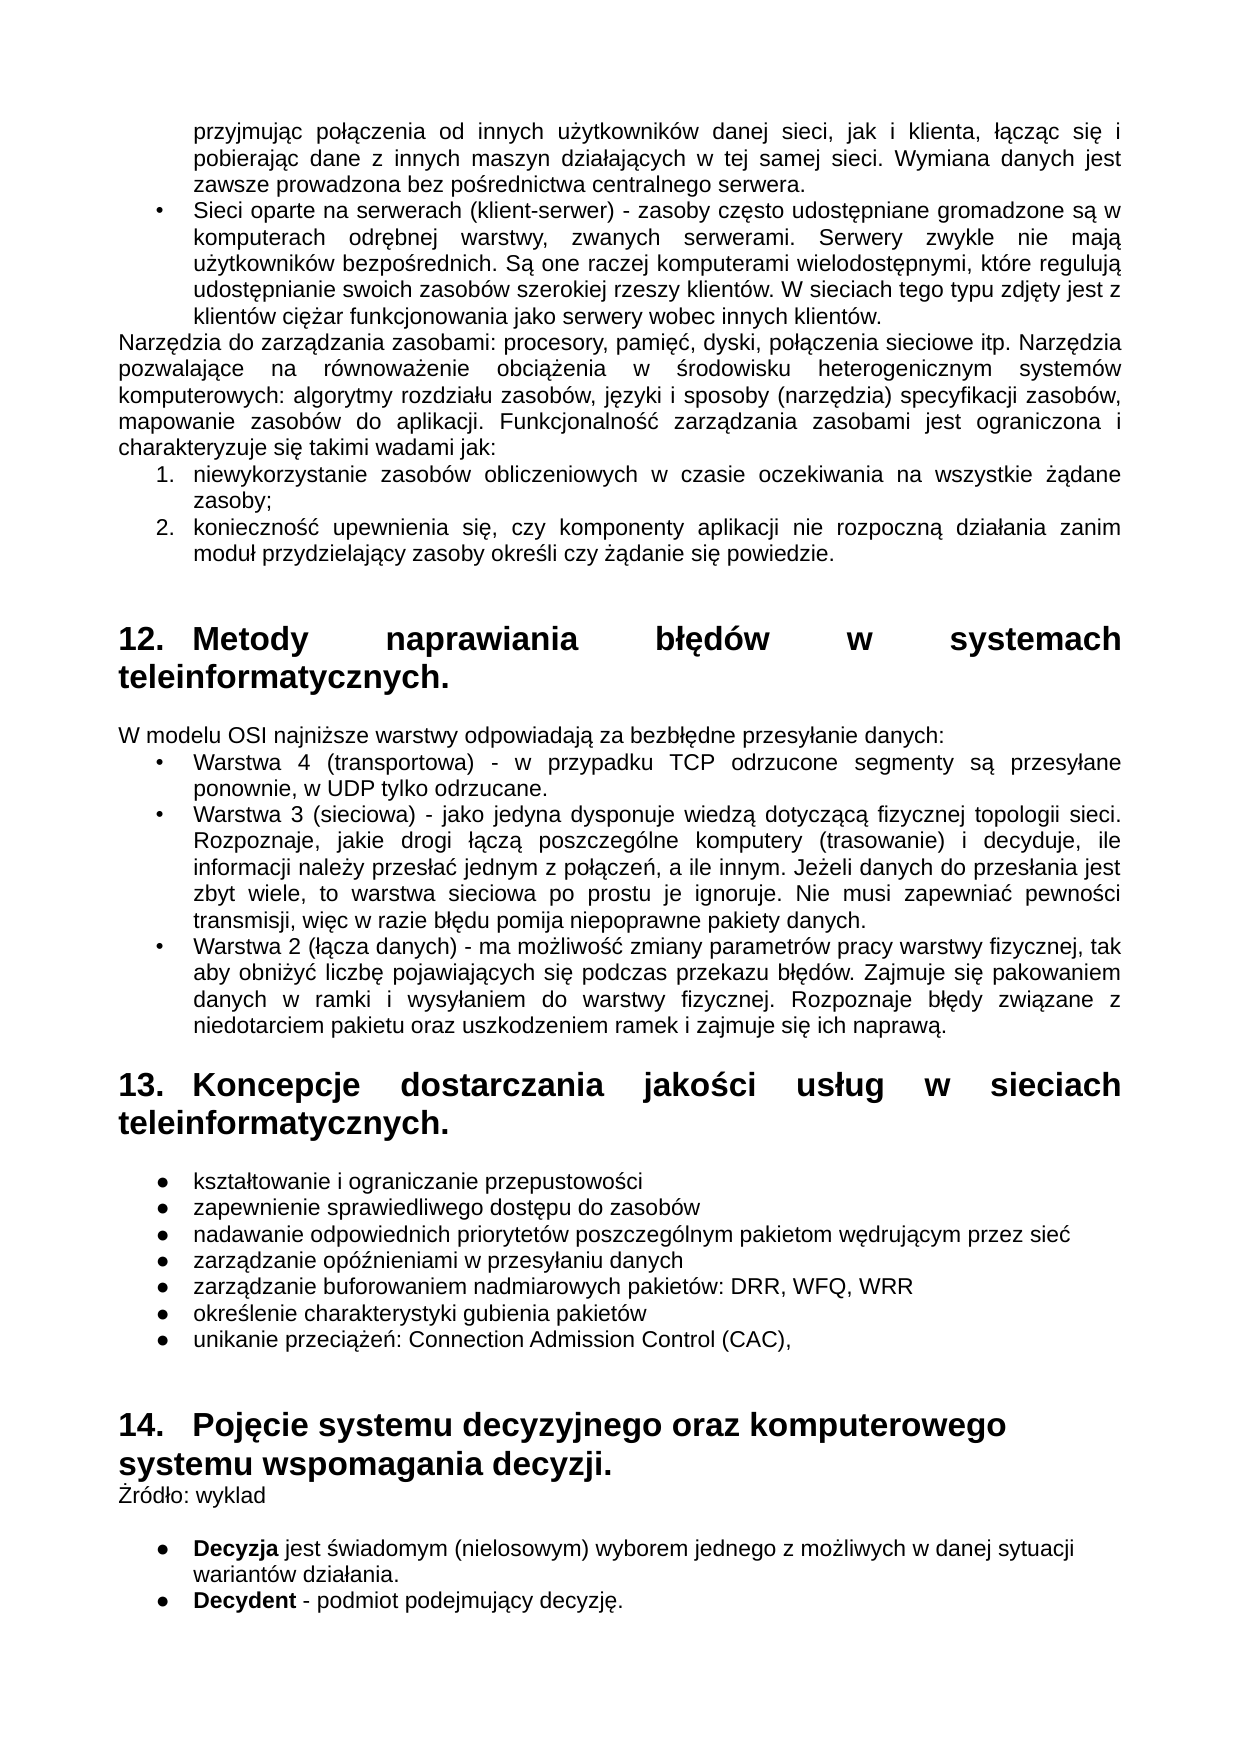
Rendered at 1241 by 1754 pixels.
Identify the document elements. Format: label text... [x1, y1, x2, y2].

list Warstwa 2 (łącza danych) - ma możliwość zmiany parametrów pracy warstwy fizycznej, tak aby obniżyć liczbę pojawiających się podczas przekazu błędów. Zajmuje się pakowaniem danych w ramki i wysyłaniem do warstwy fizycznej. Rozpoznaje błędy związane z niedotarciem pakietu oraz uszkodzeniem ramek i zajmuje się ich naprawą. [156, 933, 1122, 1038]
list przyjmując połączenia od innych użytkowników danej sieci, jak i klienta, łącząc się i pobierając dane z innych maszyn działających w tej samej sieci. Wymiana danych jest zawsze prowadzona bez pośrednictwa centralnego serwera. [156, 118, 1122, 197]
list unikanie przeciążeń: Connection Admission Control (CAC), [156, 1326, 1122, 1352]
list Warstwa 3 (sieciowa) - jako jedyna dysponuje wiedzą dotyczącą fizycznej topologii sieci. Rozpoznaje, jakie drogi łączą poszczególne komputery (trasowanie) i decyduje, ile informacji należy przesłać jednym z połączeń, a ile innym. Jeżeli danych do przesłania jest zbyt wiele, to warstwa sieciowa po prostu je ignoruje. Nie musi zapewniać pewności transmisji, więc w razie błędu pomija niepoprawne pakiety danych. [156, 801, 1122, 933]
list zarządzanie buforowaniem nadmiarowych pakietów: DRR, WFQ, WRR [156, 1273, 1122, 1300]
text Narzędzia do zarządzania zasobami: procesory, pamięć, dyski, połączenia sieciowe itp. Narzędzia pozwalające na równoważenie obciążenia w środowisku heterogenicznym systemów komputerowych: algorytmy rozdziału zasobów, języki i sposoby (narzędzia) specyfikacji zasobów, mapowanie zasobów do aplikacji. Funkcjonalność zarządzania zasobami jest ograniczona i charakteryzuje się takimi wadami jak: [118, 329, 1122, 461]
text 12. Metody naprawiania błędów w systemach teleinformatycznych. [118, 619, 1122, 696]
list Decyzja jest świadomym (nielosowym) wyborem jednego z możliwych w danej sytuacji wariantów działania. [156, 1535, 1122, 1587]
list niewykorzystanie zasobów obliczeniowych w czasie oczekiwania na wszystkie żądane zasoby; [156, 461, 1122, 513]
text Żródło: wyklad [118, 1482, 1122, 1508]
text W modelu OSI najniższe warstwy odpowiadają za bezbłędne przesyłanie danych: [118, 722, 1122, 748]
list Decydent - podmiot podejmujący decyzję. [156, 1587, 1122, 1614]
list określenie charakterystyki gubienia pakietów [156, 1300, 1122, 1326]
list zarządzanie opóźnieniami w przesyłaniu danych [156, 1247, 1122, 1273]
list Warstwa 4 (transportowa) - w przypadku TCP odrzucone segmenty są przesyłane ponownie, w UDP tylko odrzucane. [156, 748, 1122, 801]
list nadawanie odpowiednich priorytetów poszczególnym pakietom wędrującym przez sieć [156, 1221, 1122, 1247]
list Sieci oparte na serwerach (klient-serwer) - zasoby często udostępniane gromadzone są w komputerach odrębnej warstwy, zwanych serwerami. Serwery zwykle nie mają użytkowników bezpośrednich. Są one raczej komputerami wielodostępnymi, które regulują udostępnianie swoich zasobów szerokiej rzeszy klientów. W sieciach tego typu zdjęty jest z klientów ciężar funkcjonowania jako serwery wobec innych klientów. [156, 197, 1122, 329]
text 14. Pojęcie systemu decyzyjnego oraz komputerowego systemu wspomagania decyzji. [118, 1405, 1122, 1482]
list zapewnienie sprawiedliwego dostępu do zasobów [156, 1194, 1122, 1221]
text 13. Koncepcje dostarczania jakości usług w sieciach teleinformatycznych. [118, 1065, 1122, 1142]
list konieczność upewnienia się, czy komponenty aplikacji nie rozpoczną działania zanim moduł przydzielający zasoby określi czy żądanie się powiedzie. [156, 513, 1122, 566]
list kształtowanie i ograniczanie przepustowości [156, 1168, 1122, 1194]
